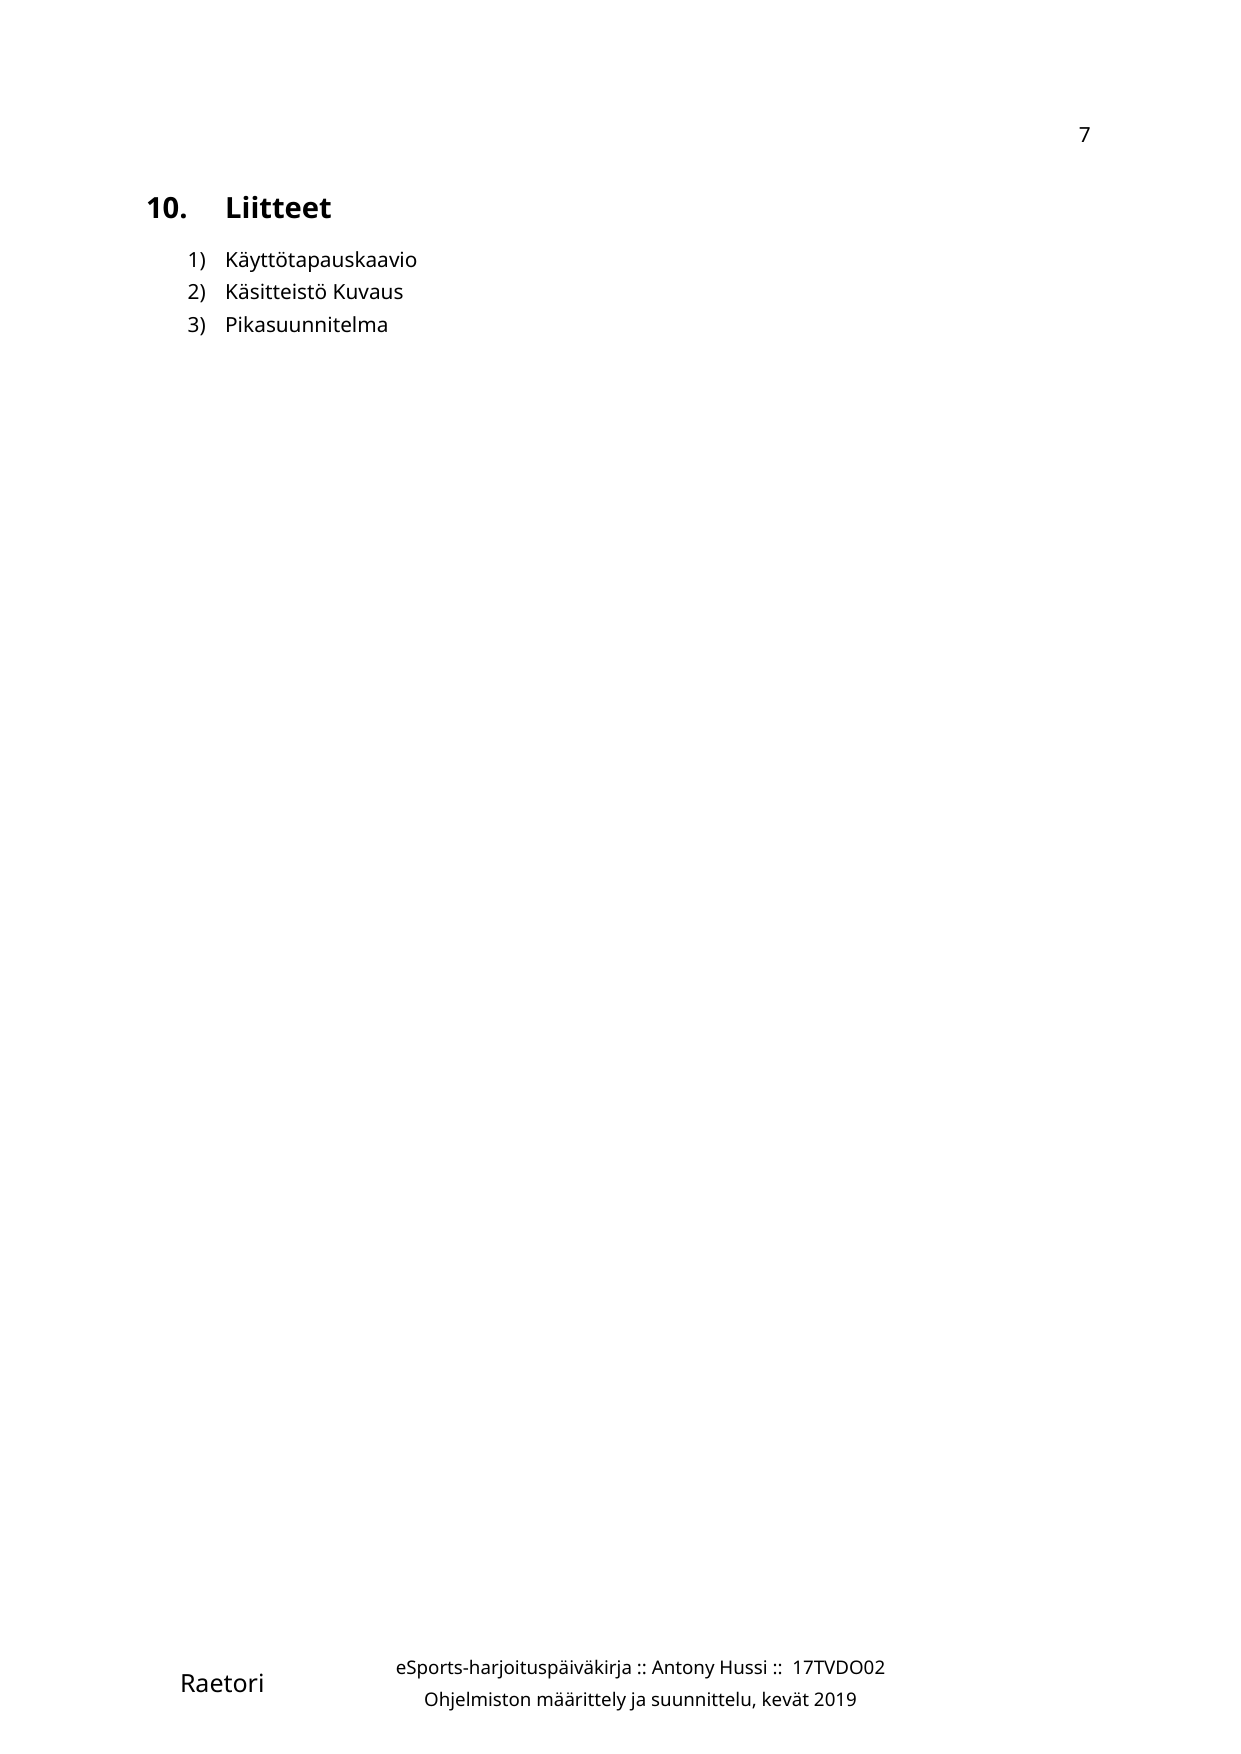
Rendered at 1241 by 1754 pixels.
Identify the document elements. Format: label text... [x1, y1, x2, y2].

list Käyttötapauskaavio [187, 245, 1090, 273]
list Käsitteistö Kuvaus [187, 277, 1090, 306]
subtitle Liitteet [187, 187, 1090, 227]
list Pikasuunnitelma [187, 310, 1090, 338]
